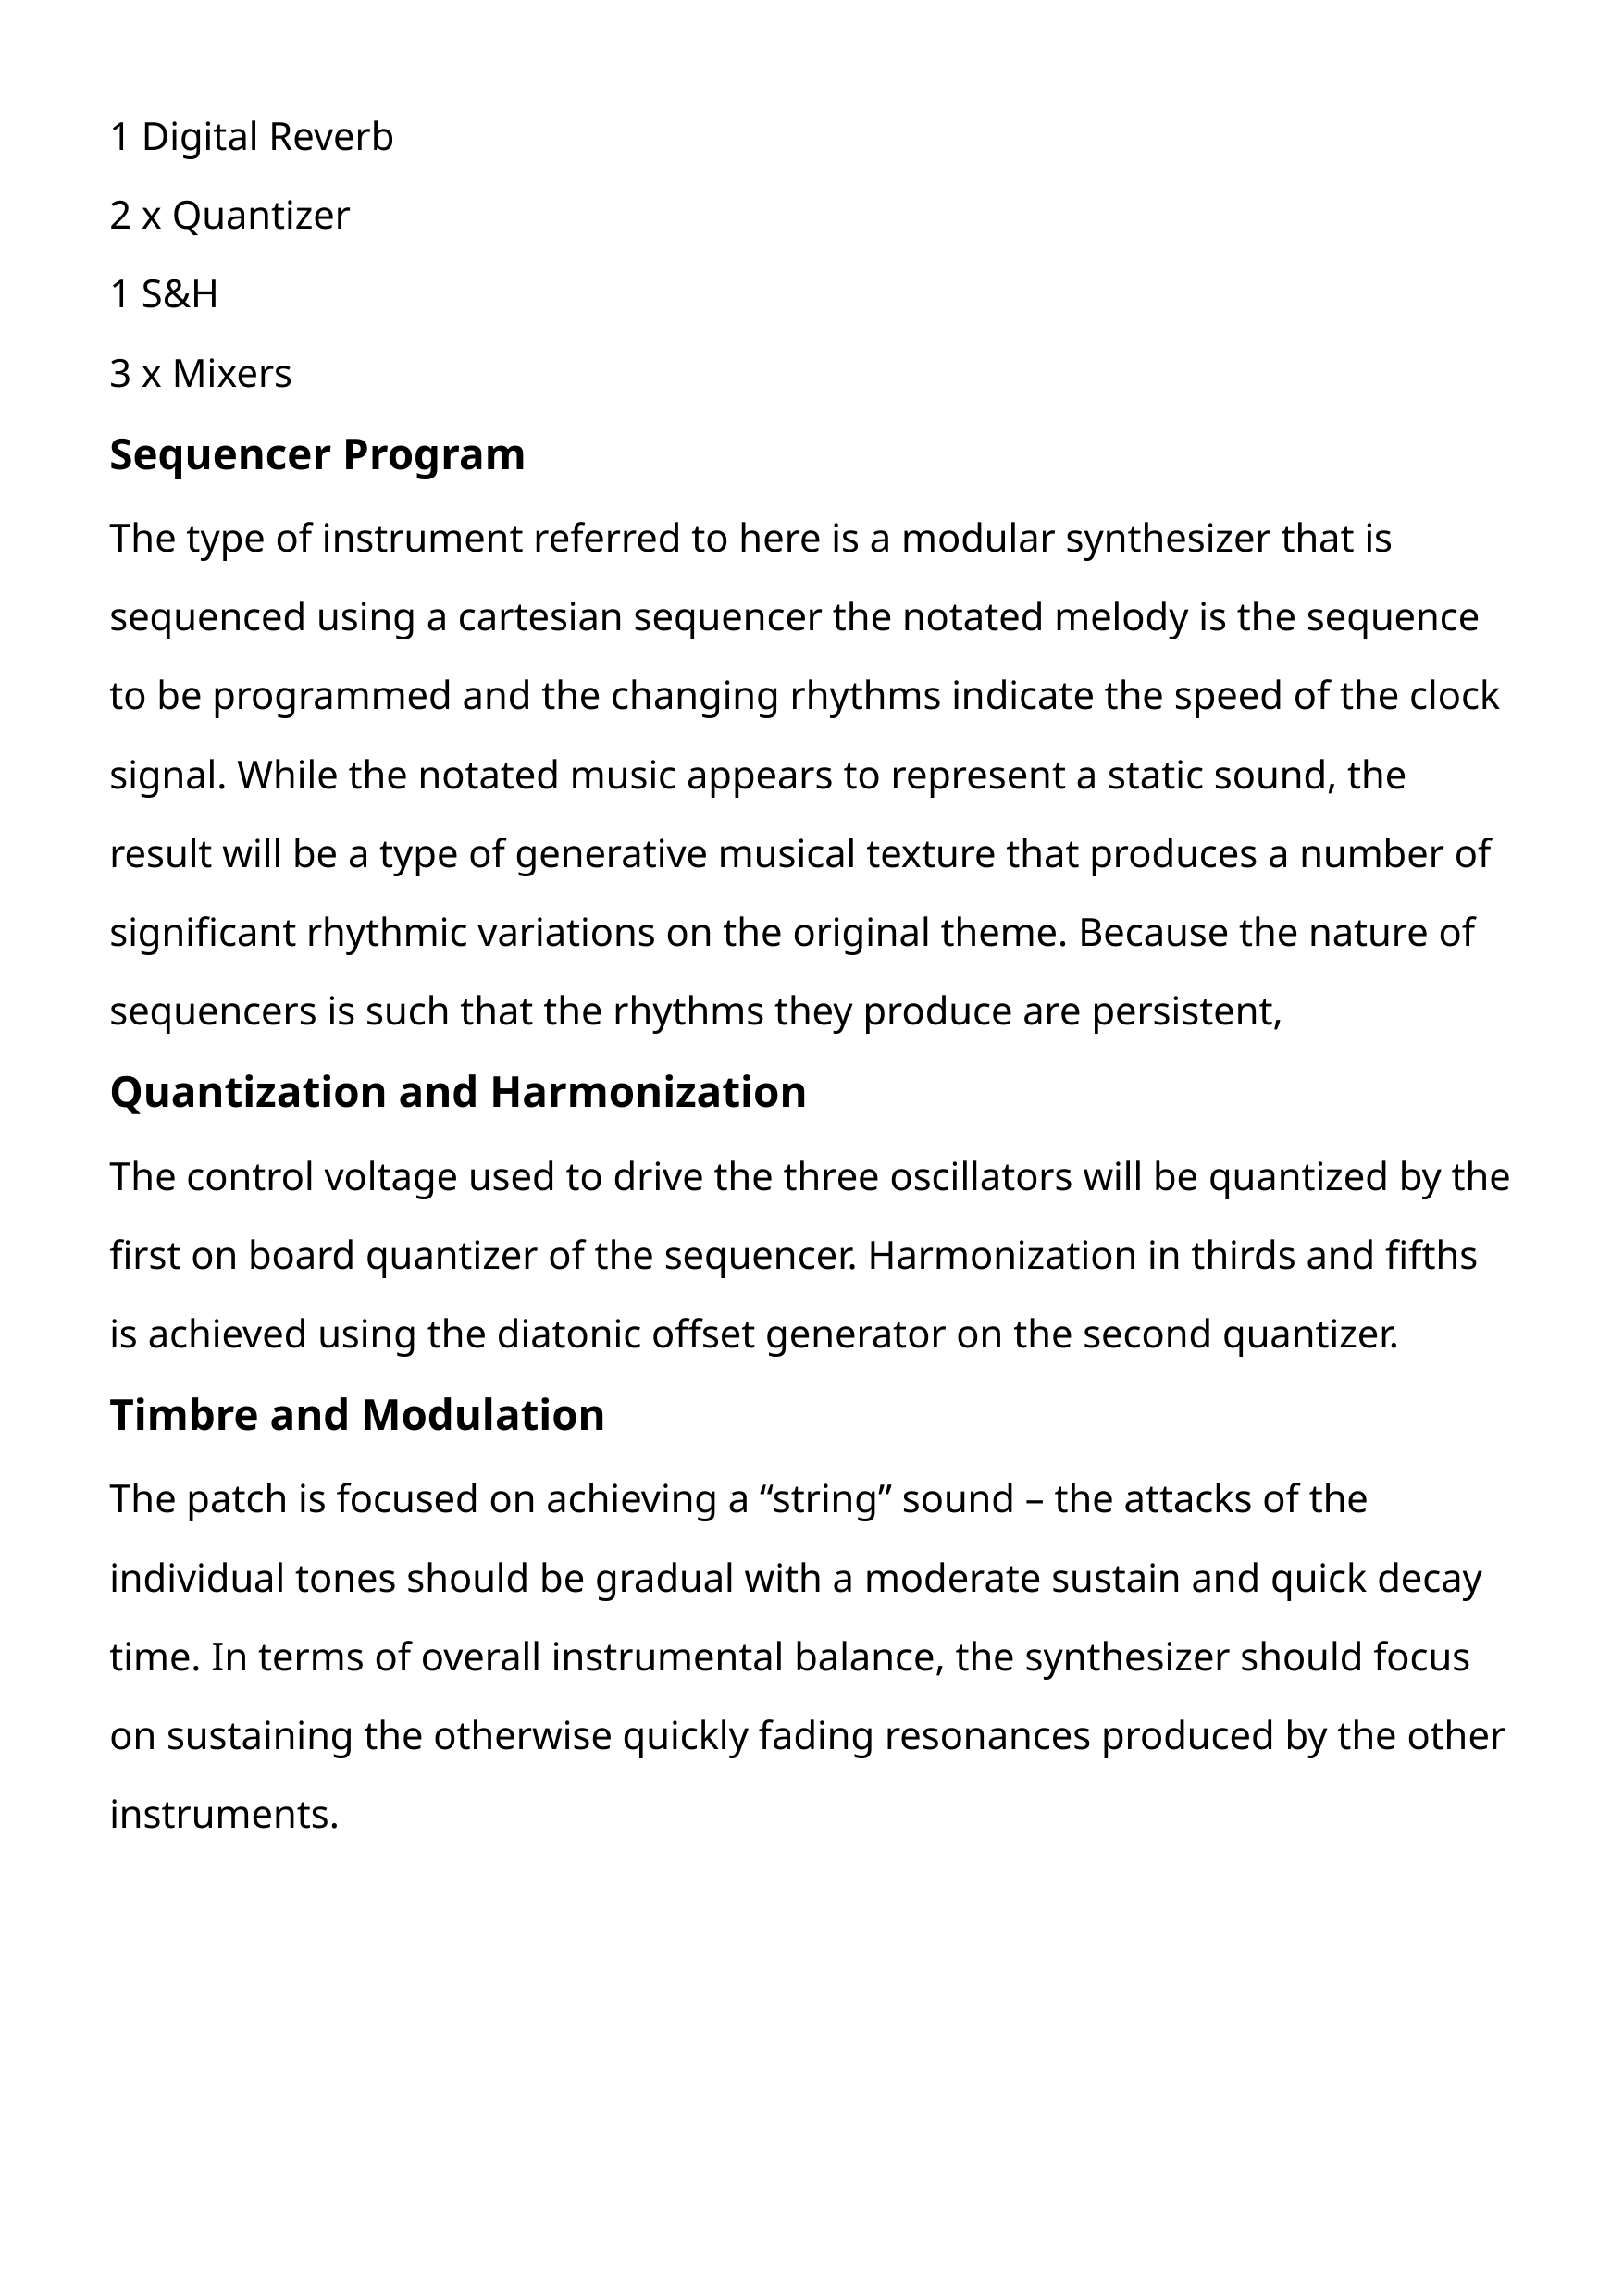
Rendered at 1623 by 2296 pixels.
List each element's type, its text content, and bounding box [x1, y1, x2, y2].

text The control voltage used to drive the three oscillators will be quantized by the first on board quantizer of the sequencer. Harmonization in thirds and fifths is achieved using the diatonic offset generator on the second quantizer. [109, 1148, 1514, 1359]
text The type of instrument referred to here is a modular synthesizer that is sequenced using a cartesian sequencer the notated melody is the sequence to be programmed and the changing rhythms indicate the speed of the clock signal. While the notated music appears to represent a static sound, the result will be a type of generative musical texture that produces a number of significant rhythmic variations on the original theme. Because the nature of sequencers is such that the rhythms they produce are persistent, [109, 511, 1514, 1036]
text 1 Digital Reverb [109, 109, 1514, 162]
text Sequencer Program [109, 424, 1514, 482]
text 3 x Mixers [109, 345, 1514, 398]
text Timbre and Modulation [109, 1385, 1514, 1443]
text 2 x Quantizer [109, 188, 1514, 241]
text 1 S&H [109, 267, 1514, 319]
text The patch is focused on achieving a “string” sound – the attacks of the individual tones should be gradual with a moderate sustain and quick decay time. In terms of overall instrumental balance, the synthesizer should focus on sustaining the otherwise quickly fading resonances produced by the other instruments. [109, 1471, 1514, 1839]
text Quantization and Harmonization [109, 1062, 1514, 1120]
